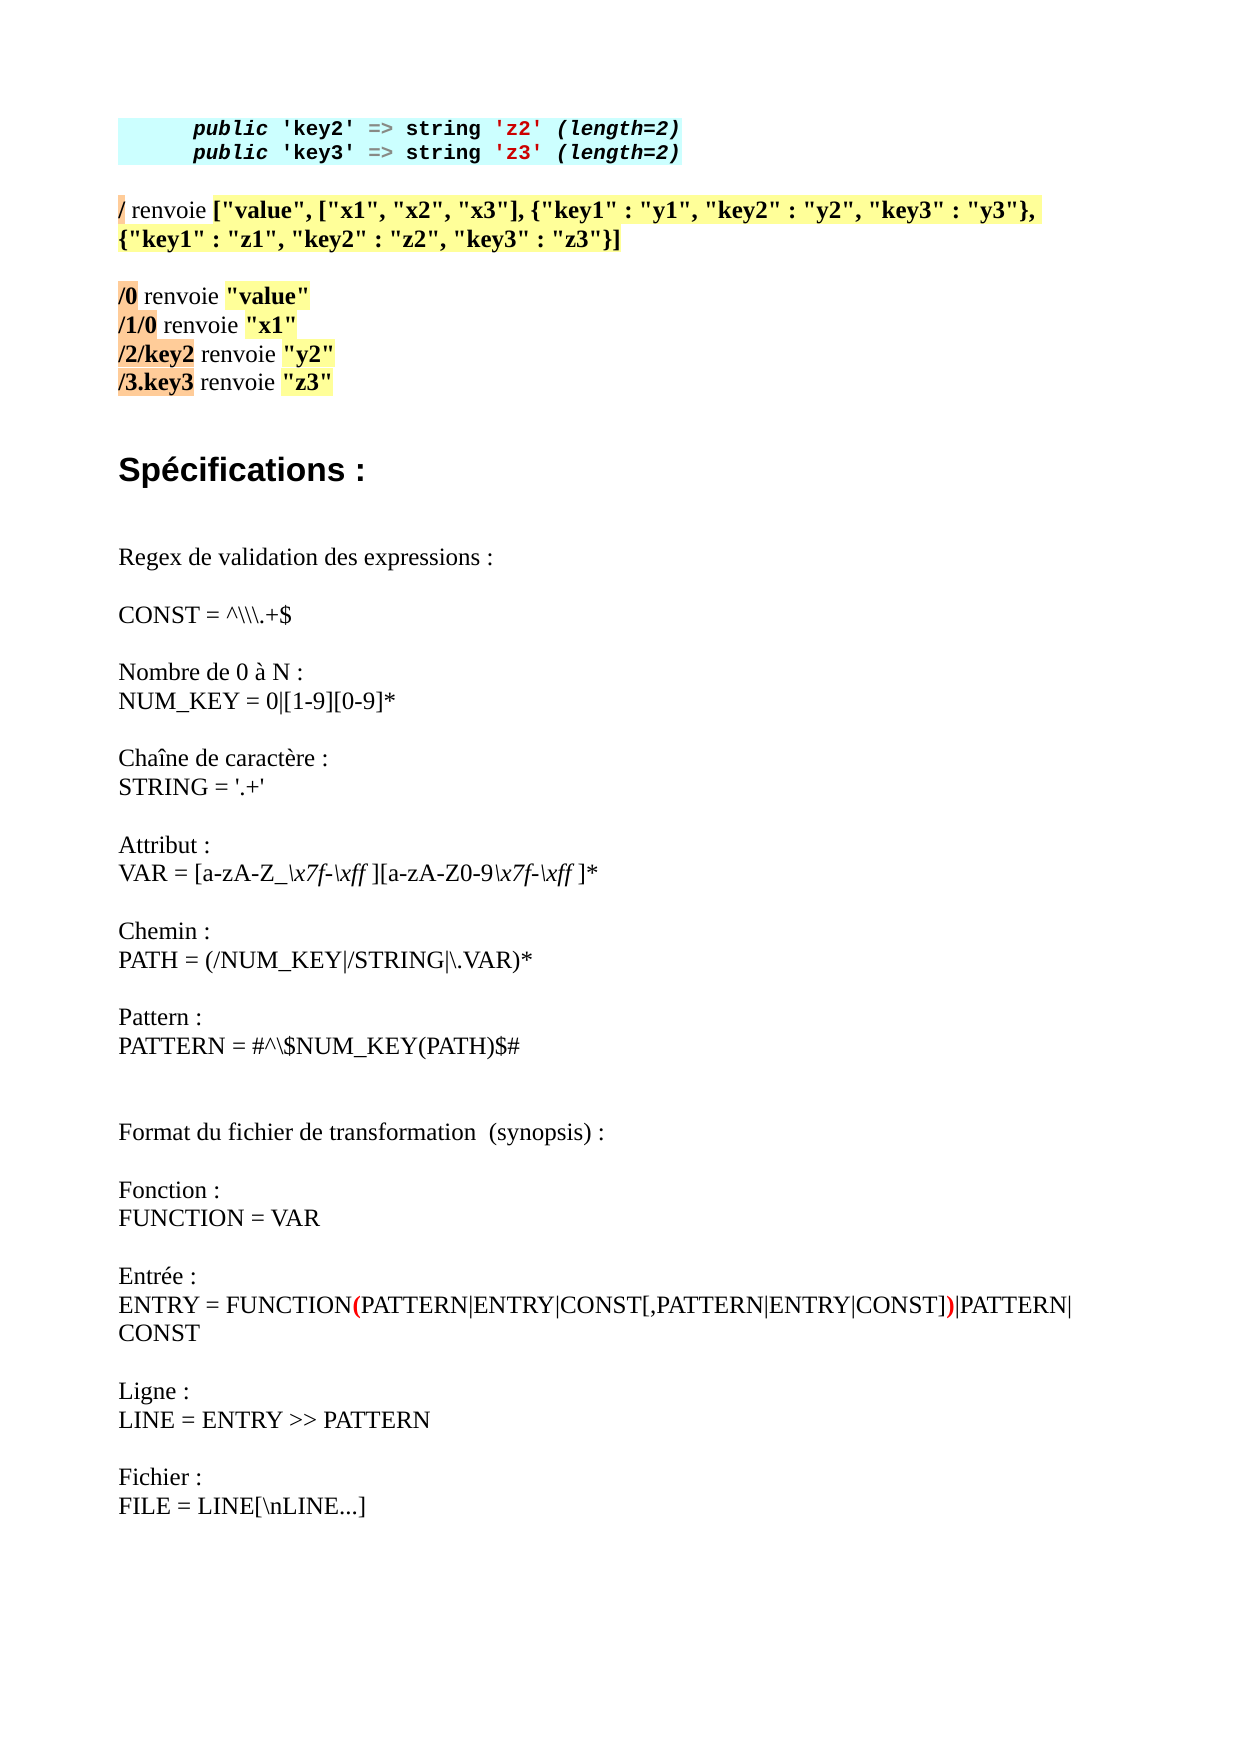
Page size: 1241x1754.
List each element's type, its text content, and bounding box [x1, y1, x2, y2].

text Regex de validation des expressions : [118, 542, 1122, 571]
text Fichier : [118, 1462, 1122, 1491]
text public 'key2' => string 'z2' (length=2) [682, 118, 1122, 142]
text Fonction : [118, 1175, 1122, 1203]
text Entrée : [118, 1261, 1122, 1290]
subtitle Spécifications : [118, 450, 1122, 488]
text Nombre de 0 à N : [118, 657, 1122, 686]
text /0 renvoie "value" [138, 281, 225, 310]
text Chaîne de caractère : [118, 743, 1122, 772]
text VAR = [a-zA-Z_\x7f-\xff ][a-zA-Z0-9\x7f-\xff ]* [118, 858, 1122, 887]
text PATTERN = #^\$NUM_KEY(PATH)$# [118, 1031, 1122, 1060]
text PATH = (/NUM_KEY|/STRING|\.VAR)* [118, 945, 1122, 973]
text Chemin : [118, 916, 1122, 945]
text LINE = ENTRY >> PATTERN [118, 1405, 1122, 1433]
text /2/key2 renvoie "y2" [194, 339, 282, 367]
text Attribut : [118, 830, 1122, 858]
text FUNCTION = VAR [118, 1203, 1122, 1232]
text CONST = ^\\\.+$ [118, 600, 1122, 628]
text NUM_KEY = 0|[1-9][0-9]* [118, 686, 1122, 715]
text /0 renvoie "value" [310, 281, 1122, 310]
text public 'key3' => string 'z3' (length=2) [682, 142, 1122, 165]
text Ligne : [118, 1376, 1122, 1405]
text Format du fichier de transformation (synopsis) : [118, 1117, 1122, 1146]
text STRING = '.+' [118, 772, 1122, 801]
text / renvoie ["value", ["x1", "x2", "x3"], {"key1" : "y1", "key2" : "y2", "key3" : "y3"}, {"key1" : "z1", "key2" : "z2", "key3" : "z3"}] [621, 195, 1122, 252]
text /1/0 renvoie "x1" [157, 310, 245, 339]
text /1/0 renvoie "x1" [297, 310, 1122, 339]
text FILE = LINE[\nLINE...] [118, 1491, 1122, 1520]
text Pattern : [118, 1002, 1122, 1031]
text /3.key3 renvoie "z3" [118, 367, 1122, 396]
text /2/key2 renvoie "y2" [335, 339, 1122, 367]
text ENTRY = FUNCTION(PATTERN|ENTRY|CONST[,PATTERN|ENTRY|CONST])|PATTERN|CONST [118, 1290, 1122, 1347]
